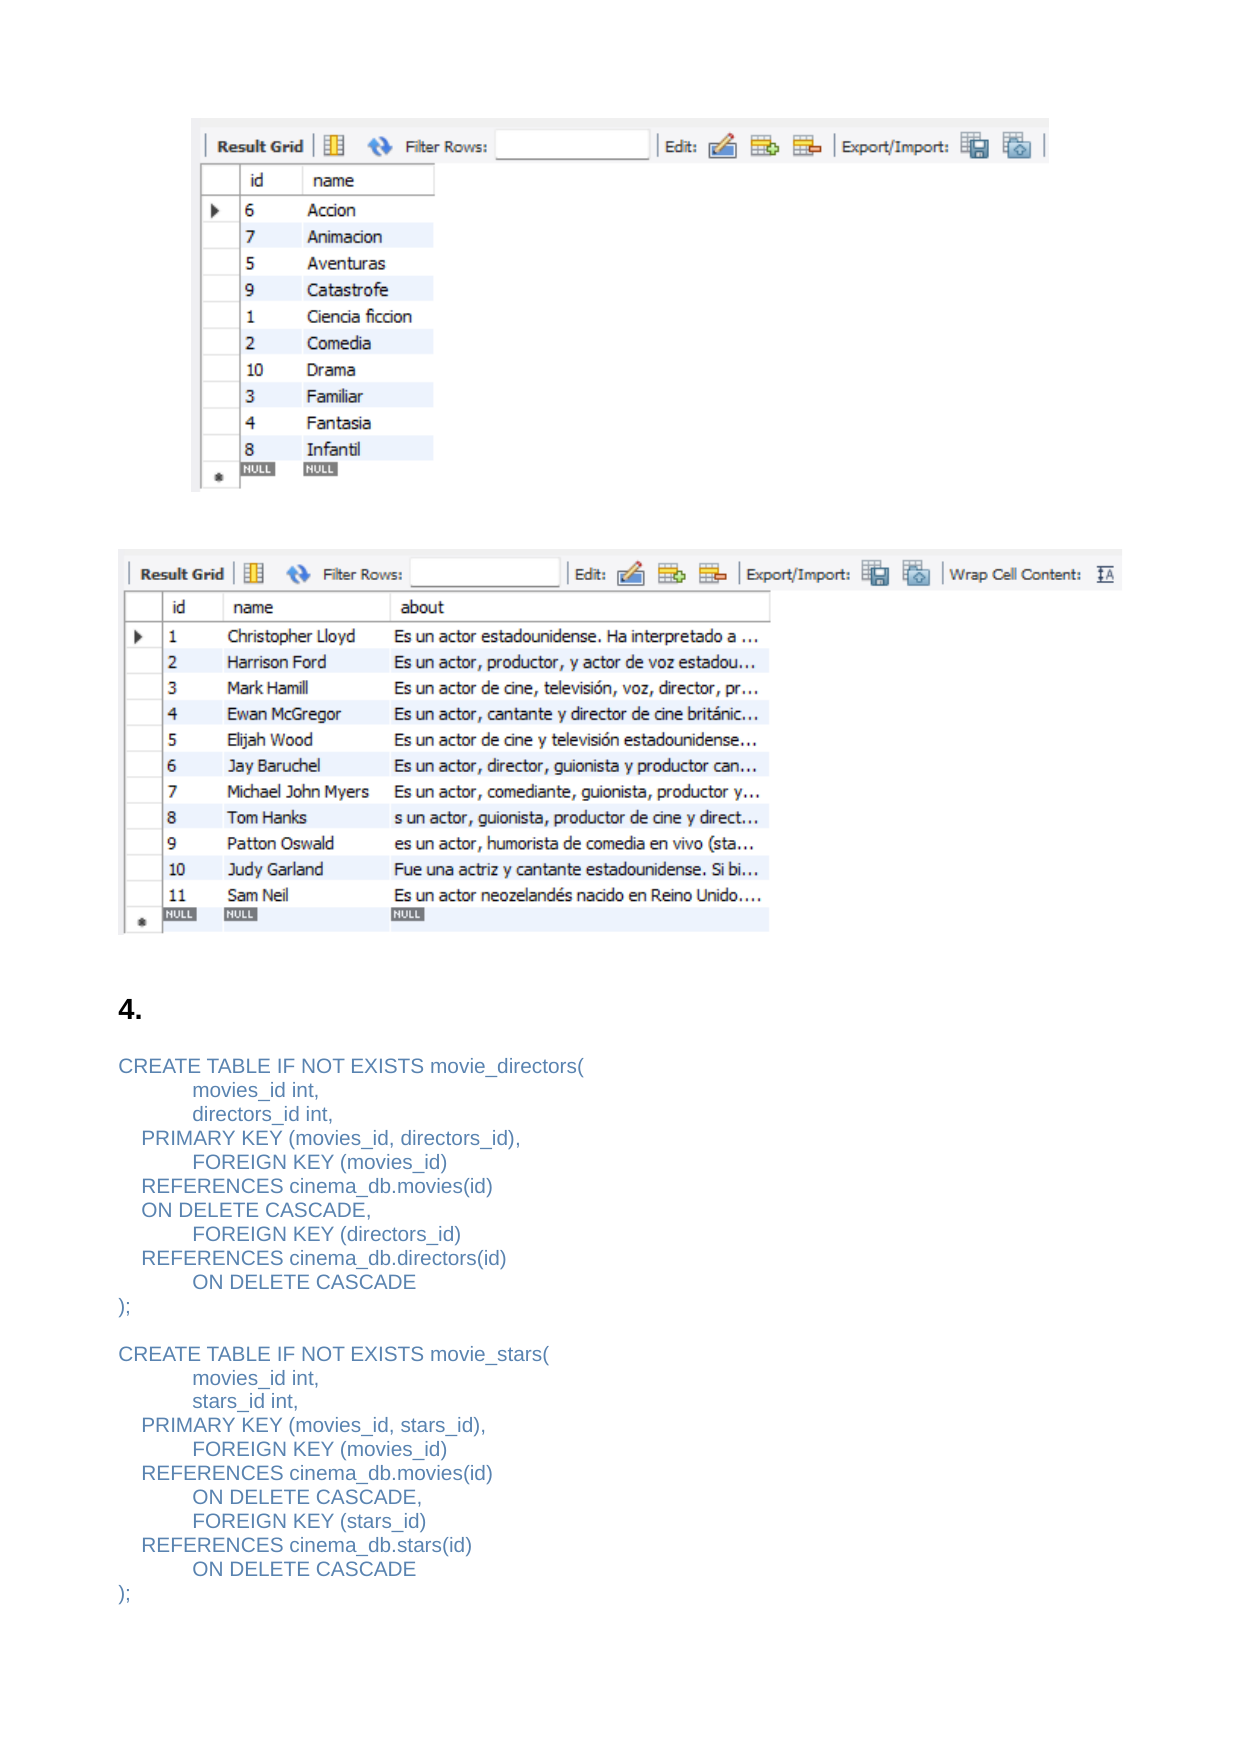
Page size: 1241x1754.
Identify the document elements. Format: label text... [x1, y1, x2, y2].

text 4. [118, 992, 1122, 1025]
text CREATE TABLE IF NOT EXISTS movie_directors( movies_id int, directors_id int, PRIMARY KEY (movies_id, directors_id), FOREIGN KEY (movies_id) REFERENCES cinema_db.movies(id) ON DELETE CASCADE, FOREIGN KEY (directors_id) REFERENCES cinema_db.directors(id) ON DELETE CASCADE ); CREATE TABLE IF NOT EXISTS movie_stars( movies_id int, stars_id int, PRIMARY KEY (movies_id, stars_id), FOREIGN KEY (movies_id) REFERENCES cinema_db.movies(id) ON DELETE CASCADE, FOREIGN KEY (stars_id) REFERENCES cinema_db.stars(id) ON DELETE CASCADE ); [118, 1054, 1122, 1629]
picture [191, 118, 1049, 492]
picture [118, 549, 1123, 935]
